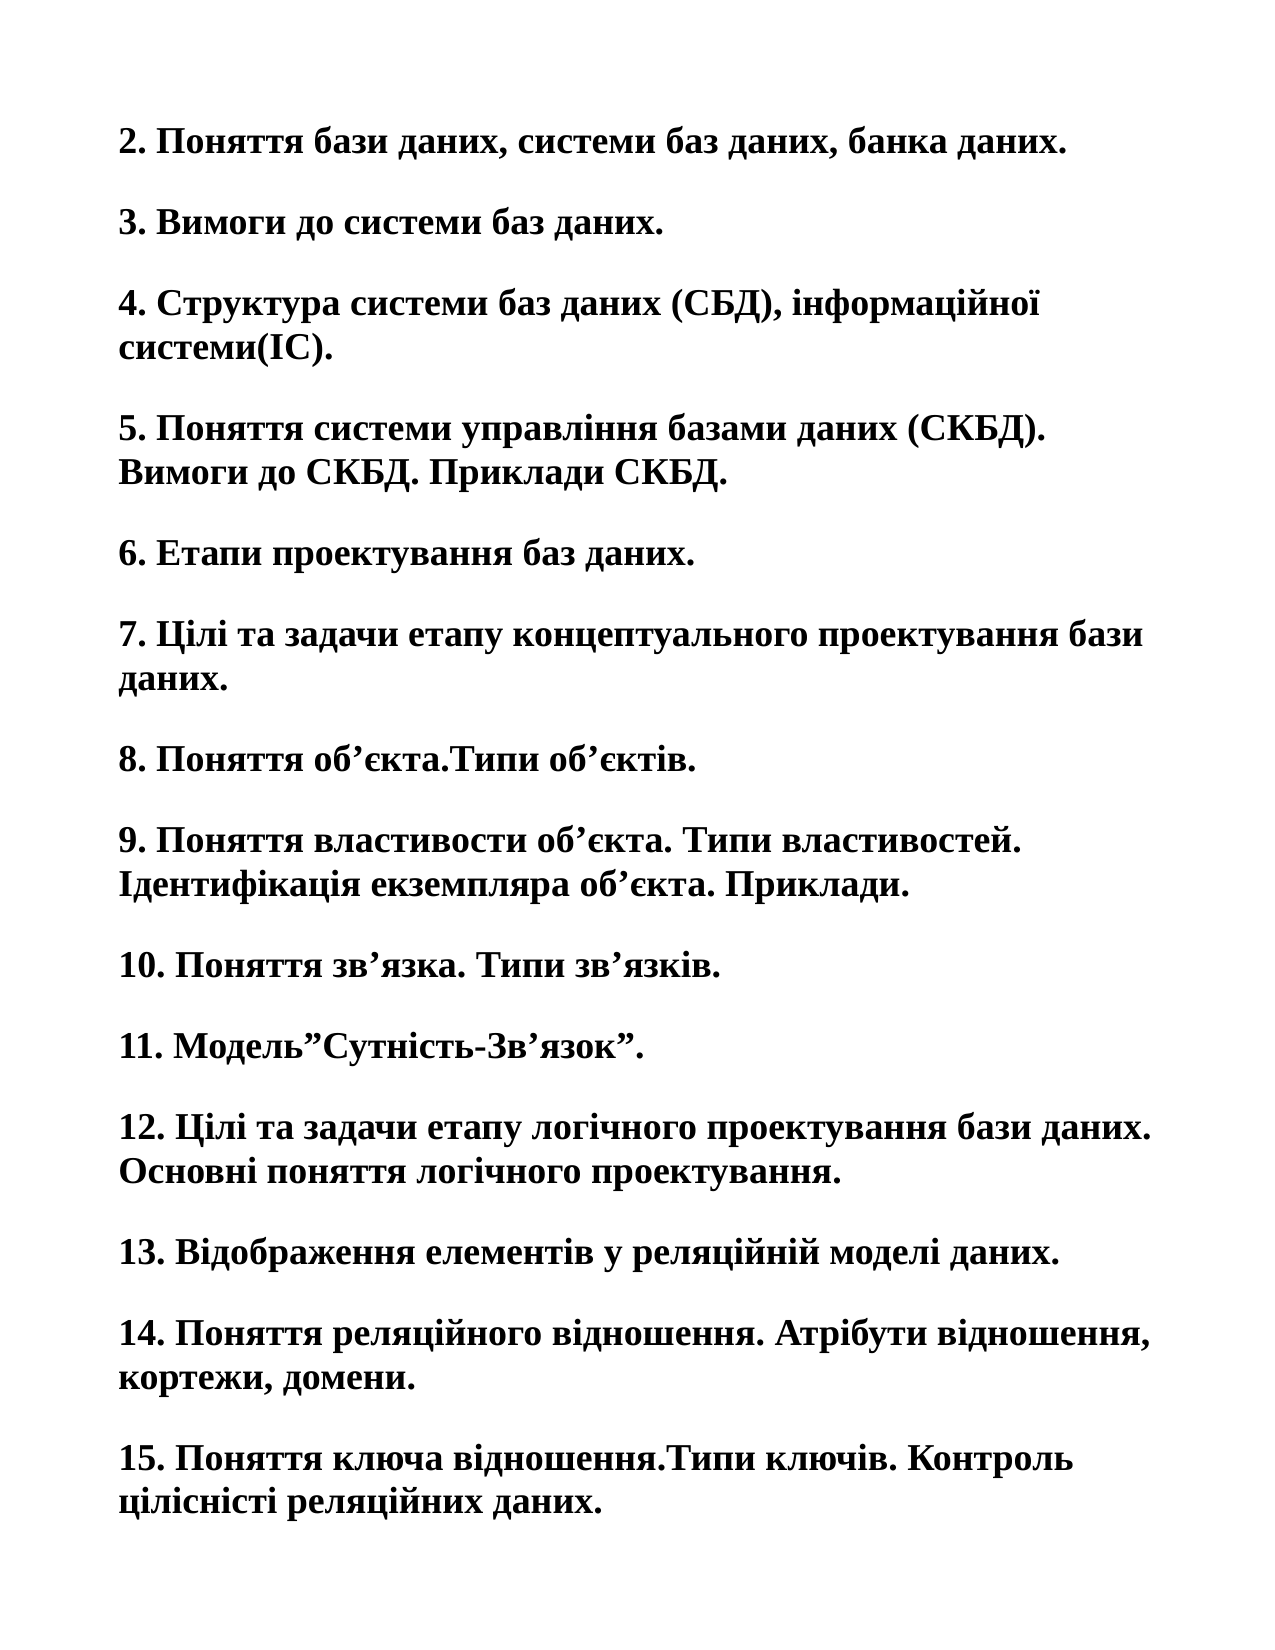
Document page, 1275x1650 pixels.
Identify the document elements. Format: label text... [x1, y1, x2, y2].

subtitle 14. Поняття реляційного відношення. Атрібути відношення, кортежи, домени. [118, 1310, 1157, 1397]
subtitle 2. Поняття бази даних, системи баз даних, банка даних. [118, 118, 1157, 162]
subtitle 9. Поняття властивости об’єкта. Типи властивостей. Ідентифікація екземпляра об’єкта. Приклади. [118, 817, 1157, 904]
subtitle 11. Модель”Сутність-Зв’язок”. [118, 1023, 1157, 1067]
subtitle 5. Поняття системи управління базами даних (СКБД). Вимоги до СКБД. Приклади СКБД. [118, 405, 1157, 492]
subtitle 3. Вимоги до системи баз даних. [118, 199, 1157, 243]
subtitle 15. Поняття ключа відношення.Типи ключів. Контроль цілісністі реляційних даних. [118, 1435, 1157, 1522]
subtitle 8. Поняття об’єкта.Типи об’єктів. [118, 736, 1157, 779]
subtitle 7. Цілі та задачи етапу концептуального проектування бази даних. [118, 611, 1157, 698]
subtitle 13. Відображення елементів у реляційній моделі даних. [118, 1229, 1157, 1273]
subtitle 4. Структура системи баз даних (СБД), інформаційної системи(ІС). [118, 280, 1157, 368]
subtitle 6. Етапи проектування баз даних. [118, 530, 1157, 574]
subtitle 10. Поняття зв’язка. Типи зв’язків. [118, 942, 1157, 986]
subtitle 12. Цілі та задачи етапу логічного проектування бази даних. Основні поняття логічного проектування. [118, 1104, 1157, 1191]
